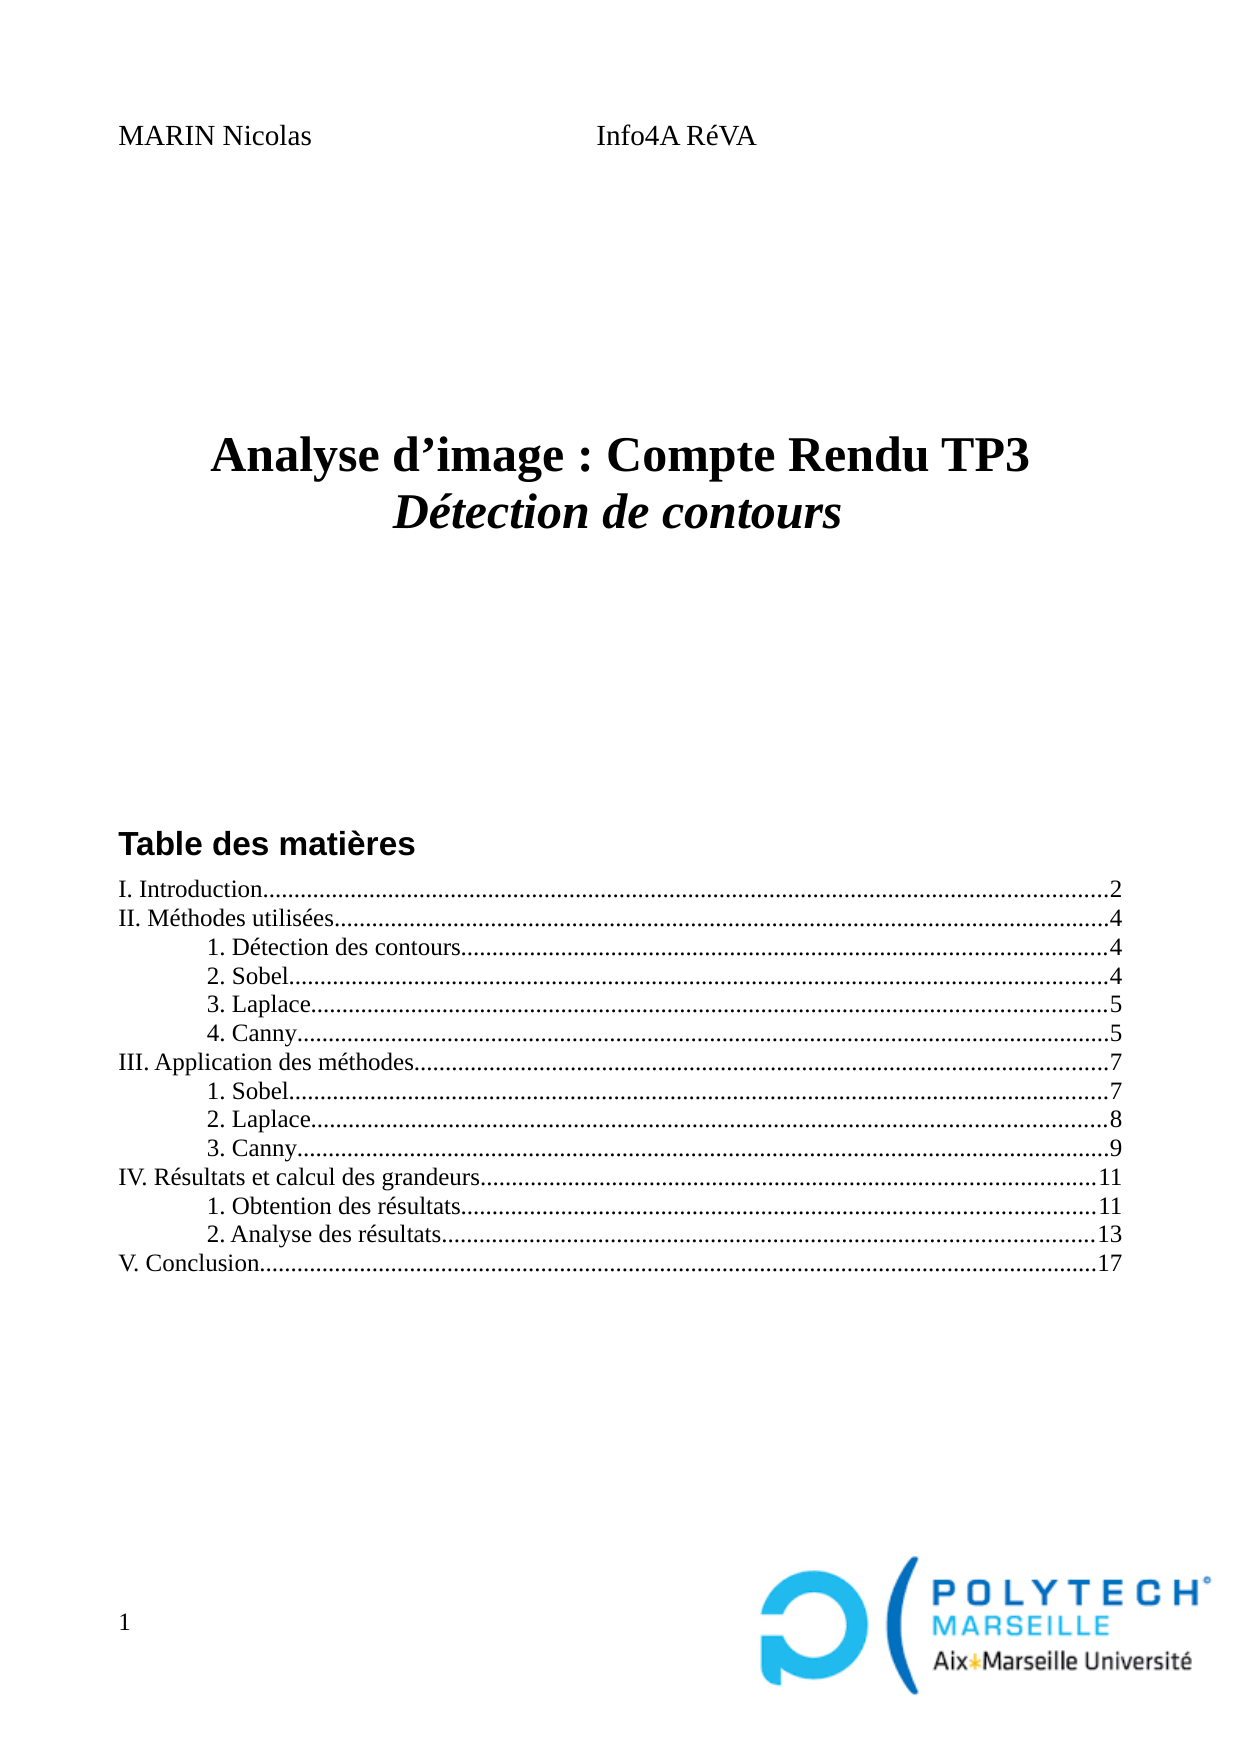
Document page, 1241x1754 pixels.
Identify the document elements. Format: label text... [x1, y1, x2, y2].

text IV. Résultats et calcul des grandeurs 11 [118, 1162, 1122, 1191]
text III. Application des méthodes 7 [118, 1047, 1122, 1076]
text 1. Obtention des résultats 11 [207, 1191, 1122, 1219]
text 2. Laplace 8 [207, 1104, 1122, 1133]
text 1. Détection des contours 4 [207, 932, 1122, 961]
text 2. Analyse des résultats 13 [207, 1219, 1122, 1248]
text 3. Laplace 5 [207, 989, 1122, 1018]
text II. Méthodes utilisées 4 [118, 903, 1122, 932]
text I. Introduction 2 [118, 874, 1122, 903]
subtitle Table des matières [118, 823, 1122, 862]
text 2. Sobel 4 [207, 961, 1122, 989]
text 3. Canny 9 [207, 1133, 1122, 1162]
text 1. Sobel 7 [207, 1076, 1122, 1104]
text MARIN Nicolas Info4A RéVA [118, 118, 1122, 152]
text Détection de contours [118, 482, 1122, 540]
text 4. Canny 5 [207, 1018, 1122, 1047]
text Analyse d’image : Compte Rendu TP3 [118, 425, 1122, 482]
text V. Conclusion 17 [118, 1248, 1122, 1277]
picture [745, 1497, 1228, 1754]
